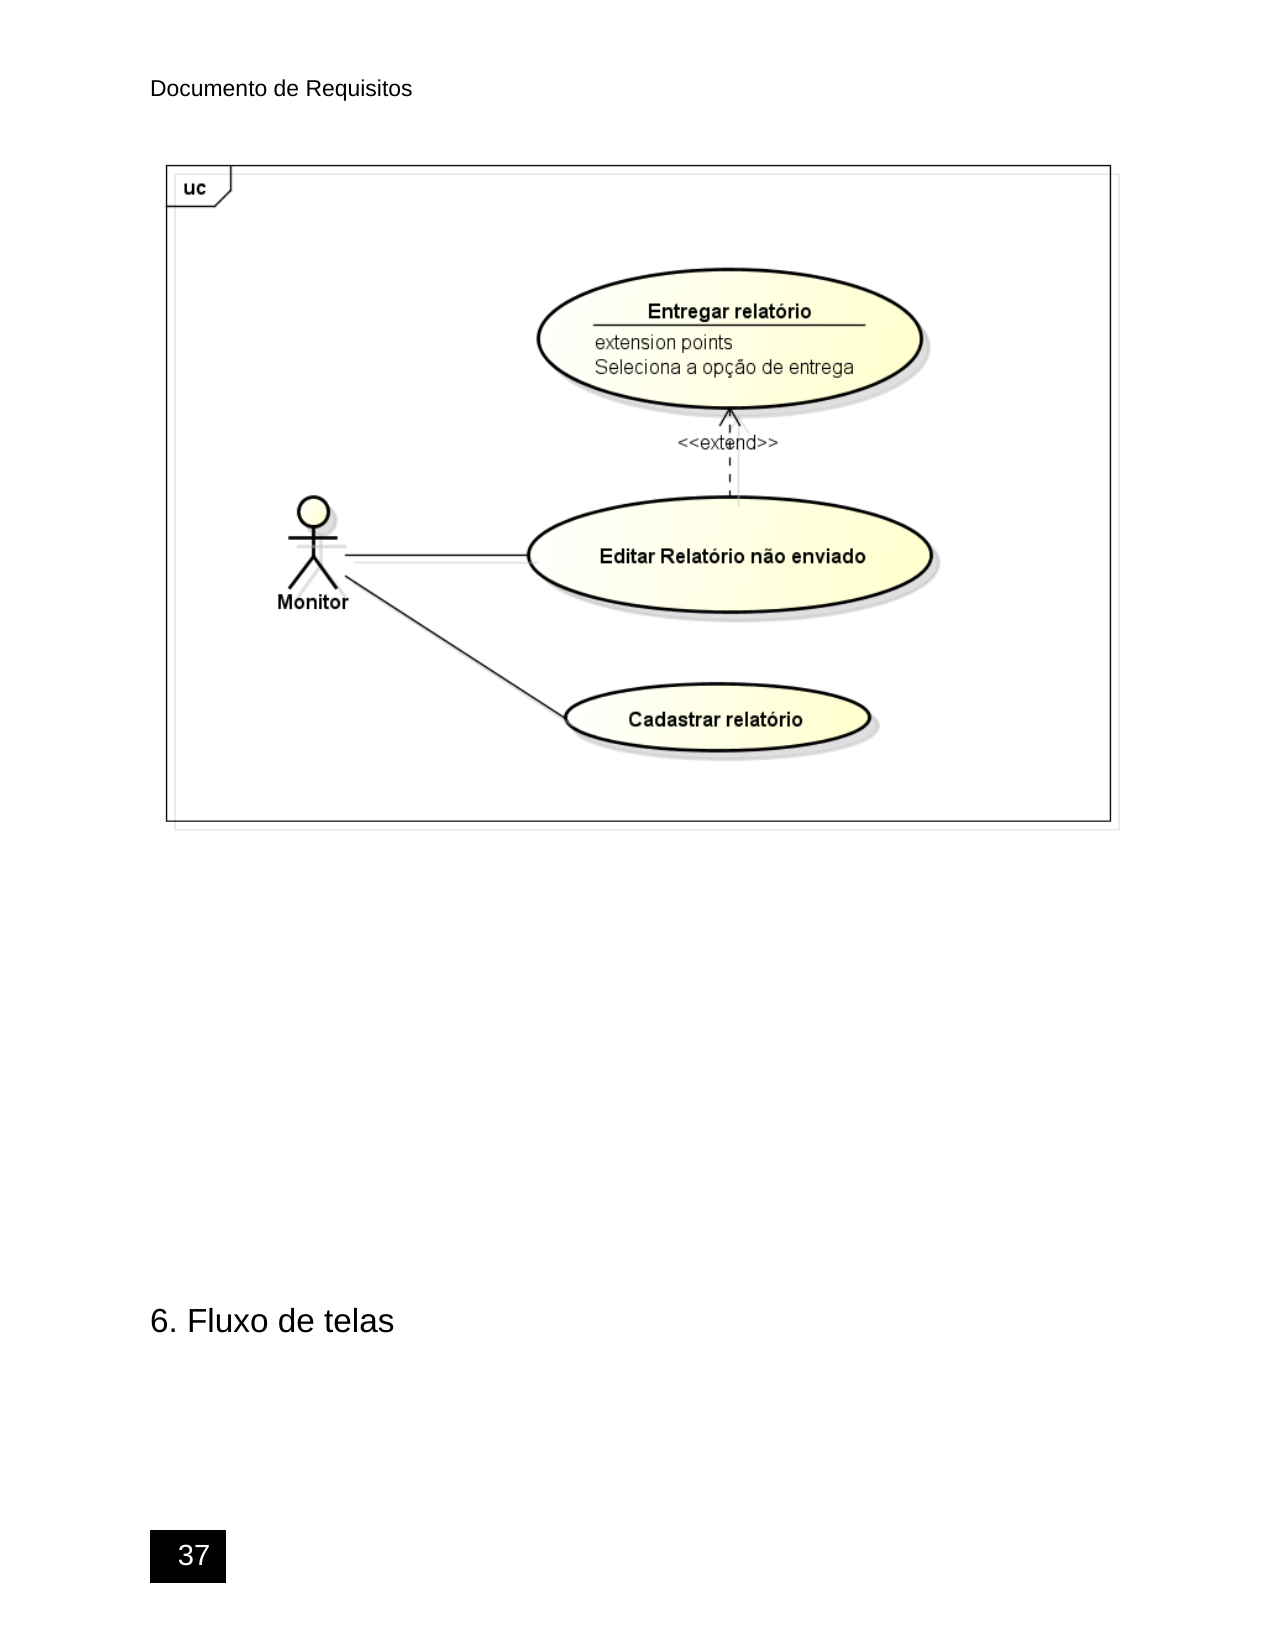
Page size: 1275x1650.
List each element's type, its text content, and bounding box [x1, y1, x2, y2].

picture [150, 150, 1125, 838]
subtitle 6. Fluxo de telas [150, 1301, 1125, 1339]
